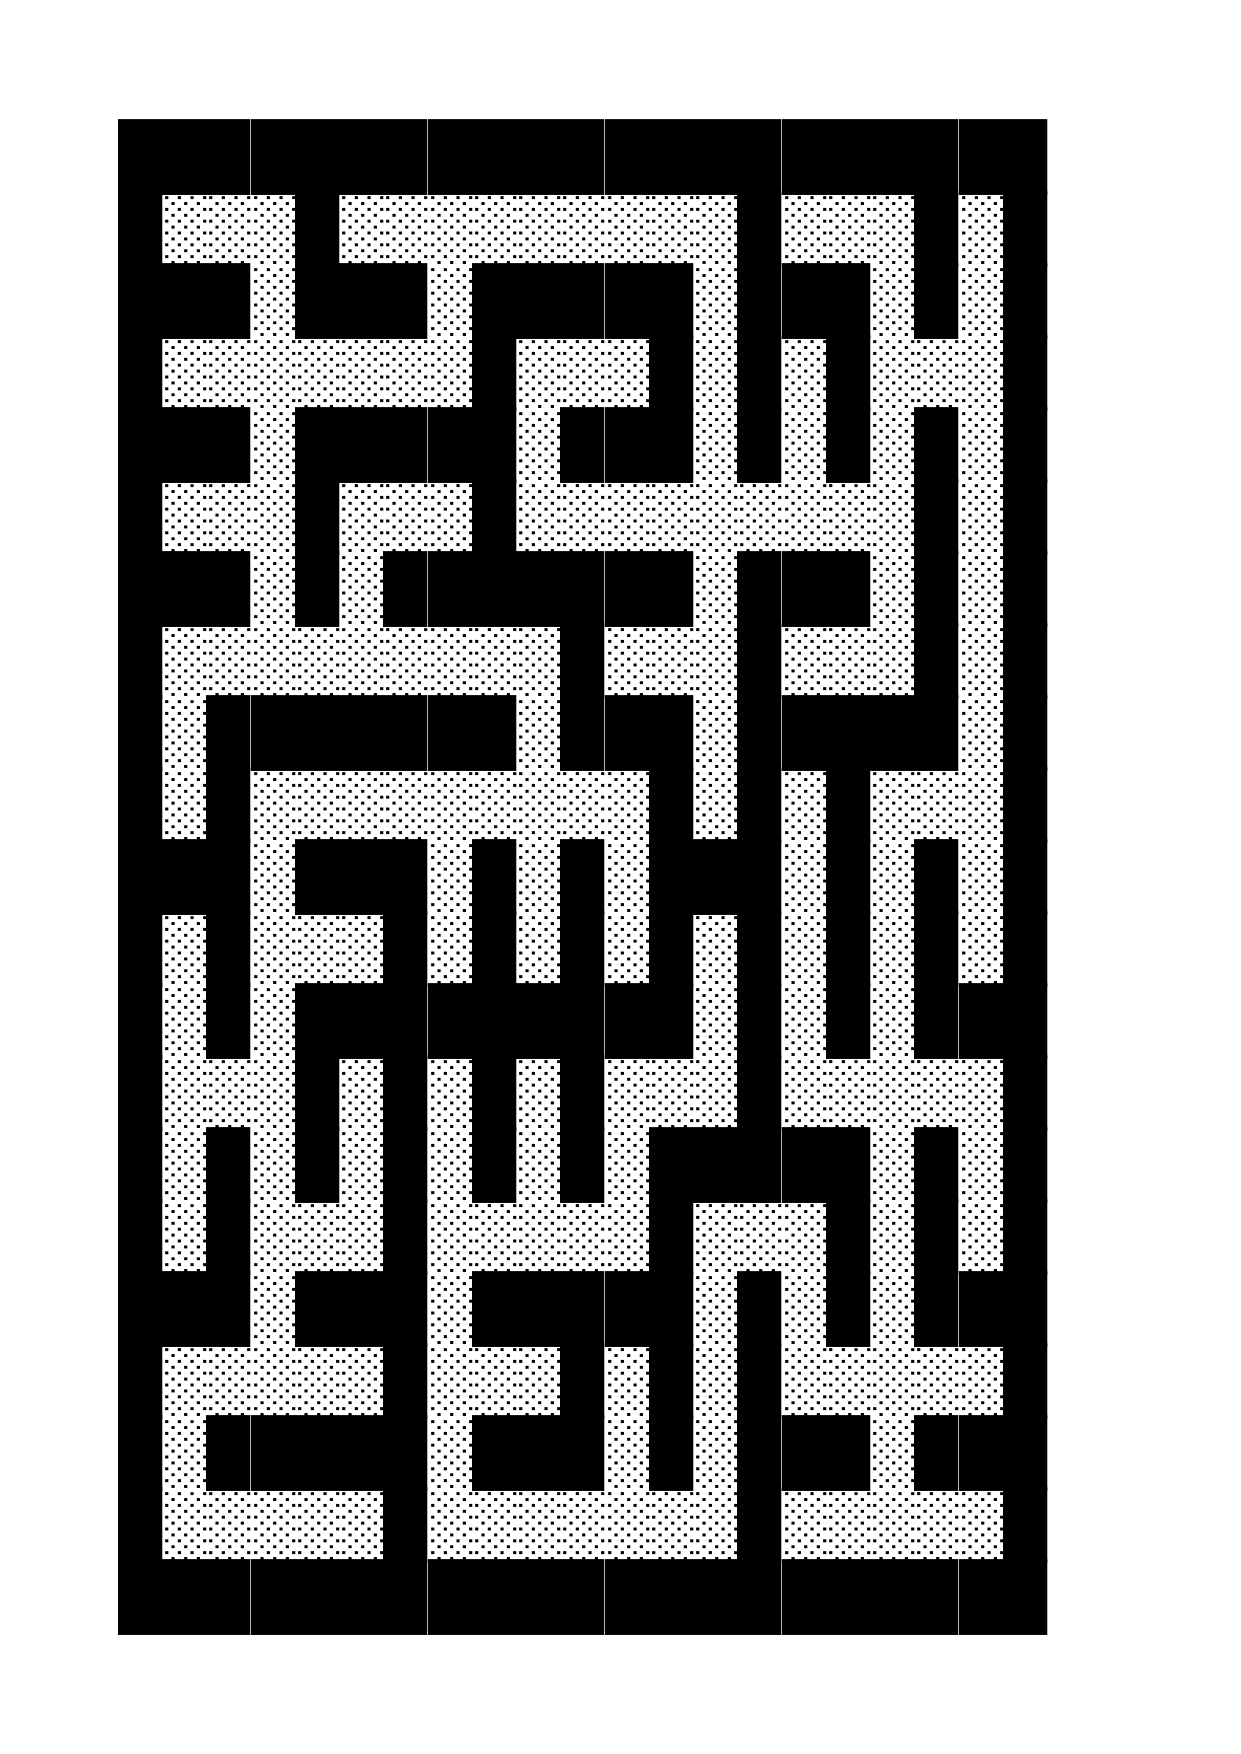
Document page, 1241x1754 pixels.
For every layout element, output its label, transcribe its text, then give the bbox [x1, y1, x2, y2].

text ███░███░█████░█░█░███ [250, 1270, 304, 1342]
text █░███████░███░█████░█ [1047, 694, 1122, 766]
text █░░░█░█░█░█░░░█░░░░░█ [162, 1054, 295, 1126]
text █░█░█░█░█░█░█████░█░█ [427, 1126, 472, 1198]
text █░░░█░░░░░░░░░█░░░█░█ [339, 190, 737, 262]
text ███░█░███████░███░█░█ [864, 550, 914, 622]
text █░█░░░█░█░█░█░█░█░█░█ [693, 915, 737, 982]
text ███░███░█████░█░█░███ [1047, 1270, 1122, 1342]
text █░░░░░█░░░█░█░█░░░░░█ [1047, 1342, 1122, 1414]
text █░███████░███░█████░█ [687, 694, 737, 766]
text ███░█████░███░█░█░█░█ [1047, 406, 1122, 478]
text █░░░░░░░░░█░░░█░░░█░█ [781, 622, 914, 694]
text █░░░░░░░█░░░█░█░█░░░█ [516, 334, 649, 406]
text █░█░░░█░█░█░█░█░█░█░█ [516, 910, 560, 982]
text █░░░░░█░░░█░█░█░░░░░█ [162, 1342, 383, 1414]
text █░░░█░░░█░░░░░░░░░█░█ [339, 478, 472, 550]
text █░░░█░█░█░█░░░█░░░░░█ [781, 1054, 1003, 1126]
text ███░███░█████░█░█░███ [870, 1270, 914, 1342]
text █░░░█░█░█░█░░░█░░░░░█ [604, 1054, 737, 1126]
text █░░░░░░░░░█░░░█░░░█░█ [162, 622, 560, 694]
text █░█████░███░█░███░███ [604, 1414, 649, 1486]
text ███░███░█████░███░█░█ [864, 262, 914, 334]
text █░░░░░░░█░░░█░█░█░░░█ [693, 334, 737, 406]
text ███░█████░███░█░█░█░█ [781, 406, 826, 478]
text █░░░░░░░█░░░█░█░█░░░█ [162, 334, 472, 406]
text █░░░█░░░█░░░░░░░░░█░█ [162, 478, 295, 550]
text ███░█████░███░█░█░█░█ [516, 406, 569, 478]
text ███░███░█░█░███░█░█░█ [1047, 838, 1122, 910]
text █░█████░███░█░███░███ [864, 1414, 923, 1486]
text █░░░█░░░█░░░░░░░░░█░█ [958, 478, 1003, 550]
text █░█░░░█░░░░░█░░░█░█░█ [250, 1198, 383, 1270]
text █░░░░░█░░░█░█░█░░░░░█ [781, 1342, 1003, 1414]
text █░█░█░█░█░█░█████░█░█ [864, 1126, 923, 1198]
text █░░░░░█░░░░░░░█░░░░░█ [162, 1486, 383, 1558]
text █░█░░░█░█░█░█░█░█░█░█ [162, 915, 206, 982]
text ███░█████░███░█░█░█░█ [244, 406, 304, 478]
text ███░███░█████░███░█░█ [244, 262, 295, 334]
text █░█░█████████░█░█░███ [162, 982, 206, 1054]
text █░░░░░░░█░░░█░█░█░░░█ [781, 334, 826, 406]
text █░███████░███░█████░█ [510, 694, 560, 766]
text █░█░█░█░█░█░█████░█░█ [952, 1126, 1003, 1198]
text ███░█░███████░███░█░█ [1047, 550, 1122, 622]
text ███░███░█████░███░█░█ [421, 262, 481, 334]
text █░█░░░█░█░█░█░█░█░█░█ [1047, 910, 1122, 982]
text █░█░█████████░█░█░███ [870, 982, 914, 1054]
text █░░░█░░░█░░░░░░░░░█░█ [516, 478, 914, 550]
text █░█░░░█░█░█░█░█░█░█░█ [958, 910, 1003, 982]
text ███░█░███████░███░█░█ [339, 550, 392, 622]
text █░███████░███░█████░█ [162, 694, 215, 766]
text █░█░█░█░█░█░█████░█░█ [516, 1126, 560, 1198]
text ███░███░█░█░███░█░█░█ [510, 838, 569, 910]
text ███░█░███████░███░█░█ [687, 550, 746, 622]
text █░░░░░░░█░░░█░█░█░░░█ [870, 334, 1003, 406]
text █░░░░░█░░░░░░░█░░░░░█ [427, 1486, 737, 1558]
text █░█░░░█░█░█░█░█░█░█░█ [781, 910, 826, 982]
text █░░░░░░░█░░░█░█░█░░░█ [1047, 334, 1122, 406]
text █░█░░░░░░░░░█░█░█░░░█ [162, 766, 206, 838]
text ███░███░█░█░███░█░█░█ [781, 838, 826, 910]
text █░█░░░█░░░░░█░░░█░█░█ [870, 1198, 914, 1270]
text █░█░░░█░░░░░█░░░█░█░█ [162, 1198, 206, 1270]
text ███░███░█░█░███░█░█░█ [952, 838, 1003, 910]
text ███░███░█░█░███░█░█░█ [250, 838, 304, 910]
text █░░░█░░░░░░░░░█░░░█░█ [1047, 190, 1122, 262]
text ███░███░█████░███░█░█ [1047, 262, 1122, 334]
text ███░███░█░█░███░█░█░█ [598, 838, 649, 910]
text █░█░░░░░░░░░█░█░█░░░█ [781, 766, 826, 838]
text █░█░█░█░█░█░█████░█░█ [244, 1126, 295, 1198]
text █░█████░███░█░███░███ [162, 1414, 215, 1486]
text █░░░░░█░░░█░█░█░░░░░█ [604, 1342, 649, 1414]
text █░█░░░█░█░█░█░█░█░█░█ [427, 910, 472, 982]
text █░█░█░█░█░█░█████░█░█ [604, 1126, 658, 1198]
text ███░█████░███░█░█░█░█ [952, 406, 1003, 478]
text █░░░░░█░░░█░█░█░░░░░█ [427, 1342, 560, 1414]
text ███░███░█████░█░█░███ [427, 1270, 481, 1342]
text ███░█████░███░█░█░█░█ [693, 406, 737, 478]
text █░░░░░█░░░░░░░█░░░░░█ [781, 1486, 1003, 1558]
text ███░█████░███░█░█░█░█ [870, 406, 923, 478]
text █░░░░░░░░░█░░░█░░░█░█ [1047, 622, 1122, 694]
text █░█░█████████░█░█░███ [1047, 982, 1122, 1054]
text █████████████████████ [118, 118, 1122, 190]
text ███░███░█████░█░█░███ [693, 1270, 746, 1342]
text ███░███░█████░█░█░███ [775, 1270, 826, 1342]
text █░█░░░█░█░█░█░█░█░█░█ [870, 910, 914, 982]
text █░█░█░█░█░█░█████░█░█ [1047, 1126, 1122, 1198]
text █░█████░███░█░███░███ [693, 1414, 737, 1486]
text █░░░█░░░░░░░░░█░░░█░█ [958, 190, 1003, 262]
text █░░░░░█░░░█░█░█░░░░░█ [693, 1342, 737, 1414]
text █░█████░███░█░███░███ [1047, 1414, 1122, 1486]
text █░█░█████████░█░█░███ [693, 982, 737, 1054]
text █░█░█████████░█░█░███ [250, 982, 304, 1054]
text █░█░░░░░░░░░█░█░█░░░█ [870, 766, 1003, 838]
text █░░░█░░░░░░░░░█░░░█░█ [162, 190, 295, 262]
text █░█████░███░█░███░███ [427, 1414, 481, 1486]
text █░█░█░█░█░█░█████░█░█ [339, 1126, 383, 1198]
text █░█░░░░░░░░░█░█░█░░░█ [250, 766, 649, 838]
text █░░░░░█░░░░░░░█░░░░░█ [1047, 1486, 1122, 1558]
text █░░░░░░░░░█░░░█░░░█░█ [958, 622, 1003, 694]
text █░█░░░░░░░░░█░█░█░░░█ [1047, 766, 1122, 838]
text █░░░█░█░█░█░░░█░░░░░█ [427, 1054, 472, 1126]
text ███░███░█░█░███░█░█░█ [421, 838, 481, 910]
text █░███████░███░█████░█ [958, 694, 1003, 766]
text █░█░░░█░█░█░█░█░█░█░█ [250, 910, 383, 982]
text █░░░█░░░░░░░░░█░░░█░█ [781, 190, 914, 262]
text ███░███░█░█░███░█░█░█ [870, 838, 923, 910]
text █░░░█░█░█░█░░░█░░░░░█ [1047, 1054, 1122, 1126]
text █░█░░░█░░░░░█░░░█░█░█ [693, 1198, 826, 1270]
text ███░███░█████░███░█░█ [687, 262, 737, 334]
text █████████████████████ [1047, 1558, 1122, 1630]
text █░█░█░█░█░█░█████░█░█ [162, 1126, 215, 1198]
text █░█░░░░░░░░░█░█░█░░░█ [693, 766, 737, 838]
text █░░░█░█░█░█░░░█░░░░░█ [516, 1059, 560, 1126]
text ███░███░█████░███░█░█ [958, 262, 1003, 334]
text █░█░░░█░░░░░█░░░█░█░█ [427, 1198, 649, 1270]
text █░█░░░█░█░█░█░█░█░█░█ [604, 910, 649, 982]
text █░█░░░█░░░░░█░░░█░█░█ [958, 1198, 1003, 1270]
text █░█░█████████░█░█░███ [781, 982, 826, 1054]
text █░░░█░█░█░█░░░█░░░░░█ [339, 1059, 383, 1126]
text █░░░░░░░░░█░░░█░░░█░█ [604, 622, 737, 694]
text █░░░█░░░█░░░░░░░░░█░█ [1047, 478, 1122, 550]
text ███░█░███████░███░█░█ [244, 550, 295, 622]
text ███░█░███████░███░█░█ [958, 550, 1003, 622]
text █░█░░░█░░░░░█░░░█░█░█ [1047, 1198, 1122, 1270]
